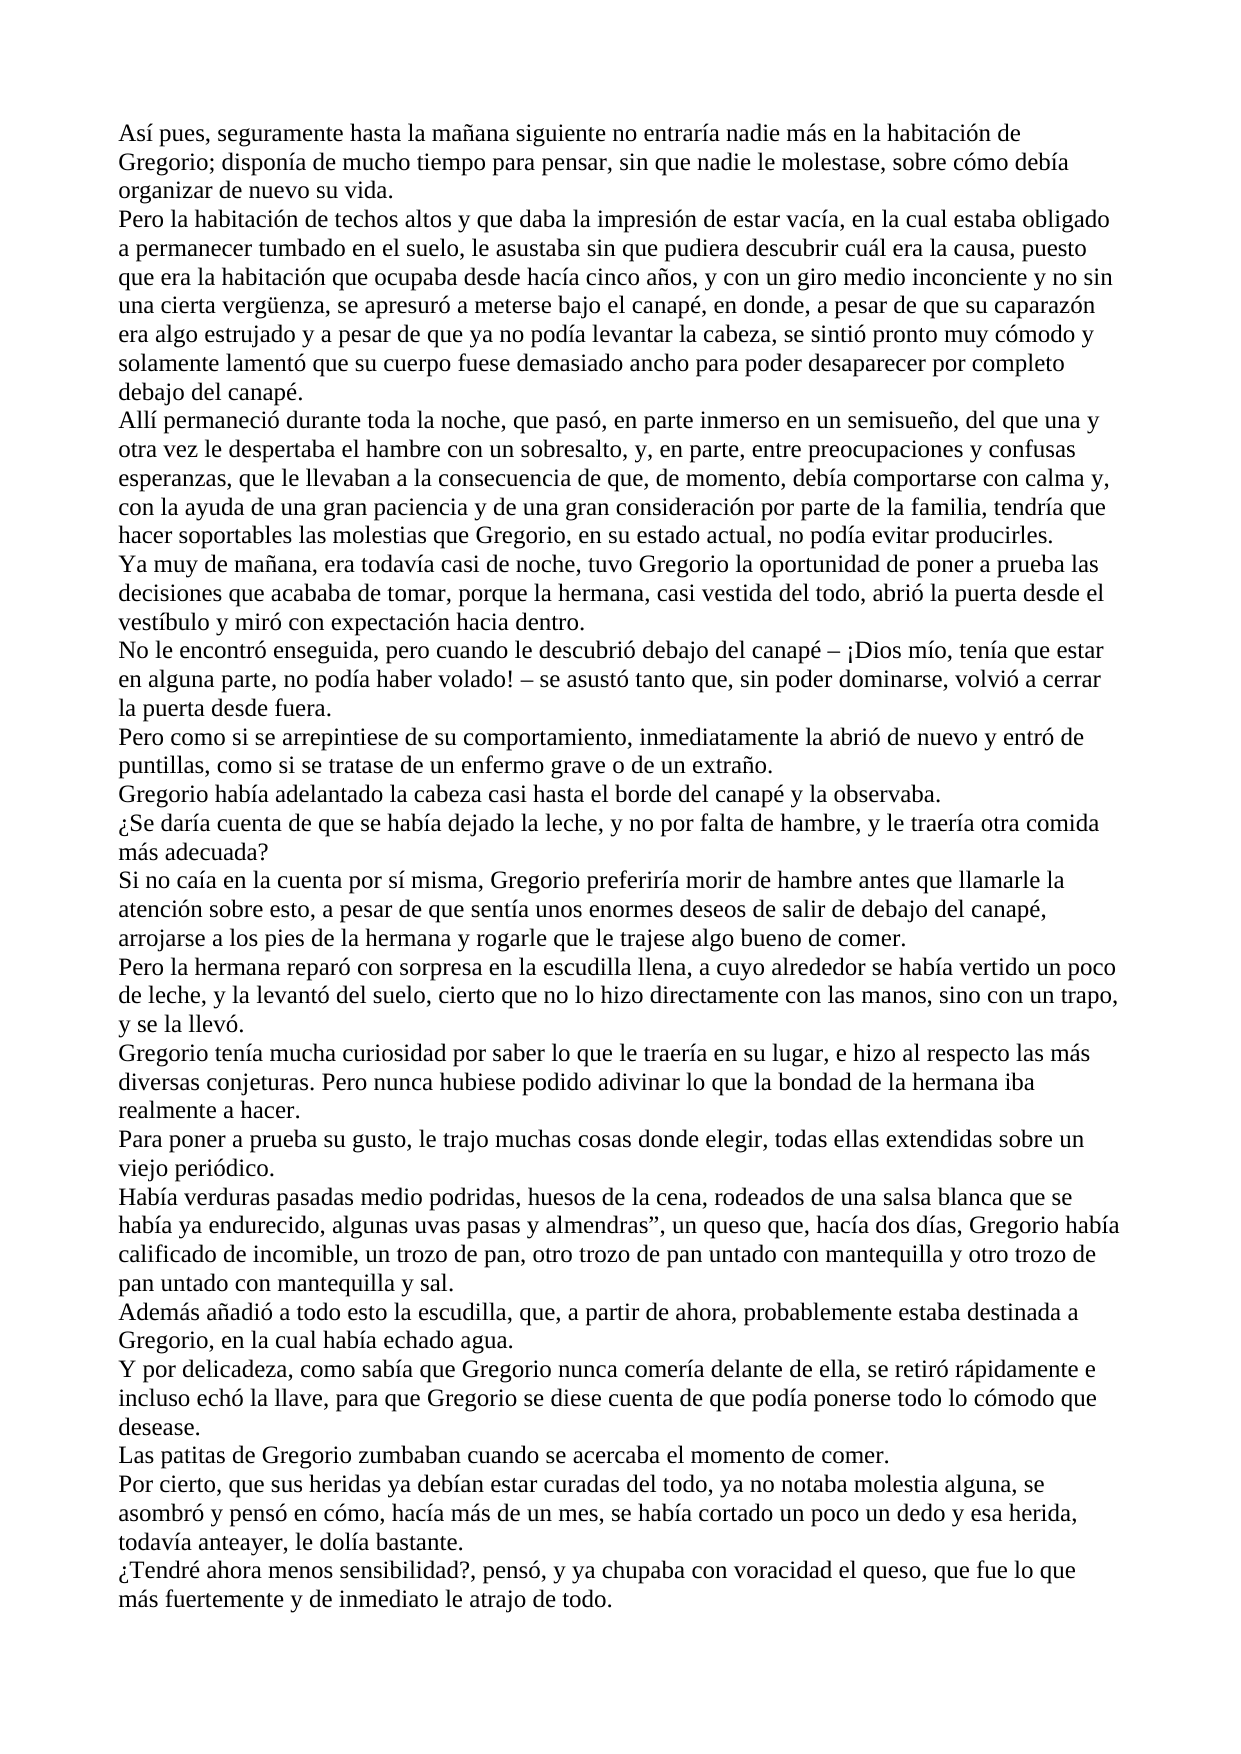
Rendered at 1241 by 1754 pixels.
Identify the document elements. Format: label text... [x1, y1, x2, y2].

text Pero la hermana reparó con sorpresa en la escudilla llena, a cuyo alrededor se había vertido un poco de leche, y la levantó del suelo, cierto que no lo hizo directamente con las manos, sino con un trapo, y se la llevó. [118, 952, 1122, 1038]
text Allí permaneció durante toda la noche, que pasó, en parte inmerso en un semisueño, del que una y otra vez le despertaba el hambre con un sobresalto, y, en parte, entre preocupaciones y confusas esperanzas, que le llevaban a la consecuencia de que, de momento, debía comportarse con calma y, con la ayuda de una gran paciencia y de una gran consideración por parte de la familia, tendría que hacer soportables las molestias que Gregorio, en su estado actual, no podía evitar producirles. [118, 406, 1122, 549]
text Pero como si se arrepintiese de su comportamiento, inmediatamente la abrió de nuevo y entró de puntillas, como si se tratase de un enfermo grave o de un extraño. [118, 722, 1122, 779]
text ¿Tendré ahora menos sensibilidad?, pensó, y ya chupaba con voracidad el queso, que fue lo que más fuertemente y de inmediato le atrajo de todo. [118, 1556, 1122, 1613]
text Y por delicadeza, como sabía que Gregorio nunca comería delante de ella, se retiró rápidamente e incluso echó la llave, para que Gregorio se diese cuenta de que podía ponerse todo lo cómodo que desease. [118, 1354, 1122, 1441]
text Además añadió a todo esto la escudilla, que, a partir de ahora, probablemente estaba destinada a Gregorio, en la cual había echado agua. [118, 1297, 1122, 1354]
text Pero la habitación de techos altos y que daba la impresión de estar vacía, en la cual estaba obligado a permanecer tumbado en el suelo, le asustaba sin que pudiera descubrir cuál era la causa, puesto que era la habitación que ocupaba desde hacía cinco años, y con un giro medio inconciente y no sin una cierta vergüenza, se apresuró a meterse bajo el canapé, en donde, a pesar de que su caparazón era algo estrujado y a pesar de que ya no podía levantar la cabeza, se sintió pronto muy cómodo y solamente lamentó que su cuerpo fuese demasiado ancho para poder desaparecer por completo debajo del canapé. [118, 204, 1122, 406]
text Ya muy de mañana, era todavía casi de noche, tuvo Gregorio la oportunidad de poner a prueba las decisiones que acababa de tomar, porque la hermana, casi vestida del todo, abrió la puerta desde el vestíbulo y miró con expectación hacia dentro. [118, 549, 1122, 636]
text Si no caía en la cuenta por sí misma, Gregorio preferiría morir de hambre antes que llamarle la atención sobre esto, a pesar de que sentía unos enormes deseos de salir de debajo del canapé, arrojarse a los pies de la hermana y rogarle que le trajese algo bueno de comer. [118, 866, 1122, 952]
text Había verduras pasadas medio podridas, huesos de la cena, rodeados de una salsa blanca que se había ya endurecido, algunas uvas pasas y almendras”, un queso que, hacía dos días, Gregorio había calificado de incomible, un trozo de pan, otro trozo de pan untado con mantequilla y otro trozo de pan untado con mantequilla y sal. [118, 1182, 1122, 1297]
text Gregorio había adelantado la cabeza casi hasta el borde del canapé y la observaba. [118, 779, 1122, 808]
text Para poner a prueba su gusto, le trajo muchas cosas donde elegir, todas ellas extendidas sobre un viejo periódico. [118, 1124, 1122, 1182]
text No le encontró enseguida, pero cuando le descubrió debajo del canapé – ¡Dios mío, tenía que estar en alguna parte, no podía haber volado! – se asustó tanto que, sin poder dominarse, volvió a cerrar la puerta desde fuera. [118, 636, 1122, 722]
text Así pues, seguramente hasta la mañana siguiente no entraría nadie más en la habitación de Gregorio; disponía de mucho tiempo para pensar, sin que nadie le molestase, sobre cómo debía organizar de nuevo su vida. [118, 118, 1122, 204]
text ¿Se daría cuenta de que se había dejado la leche, y no por falta de hambre, y le traería otra comida más adecuada? [118, 808, 1122, 866]
text Las patitas de Gregorio zumbaban cuando se acercaba el momento de comer. [118, 1441, 1122, 1469]
text Gregorio tenía mucha curiosidad por saber lo que le traería en su lugar, e hizo al respecto las más diversas conjeturas. Pero nunca hubiese podido adivinar lo que la bondad de la hermana iba realmente a hacer. [118, 1038, 1122, 1124]
text Por cierto, que sus heridas ya debían estar curadas del todo, ya no notaba molestia alguna, se asombró y pensó en cómo, hacía más de un mes, se había cortado un poco un dedo y esa herida, todavía anteayer, le dolía bastante. [118, 1469, 1122, 1556]
